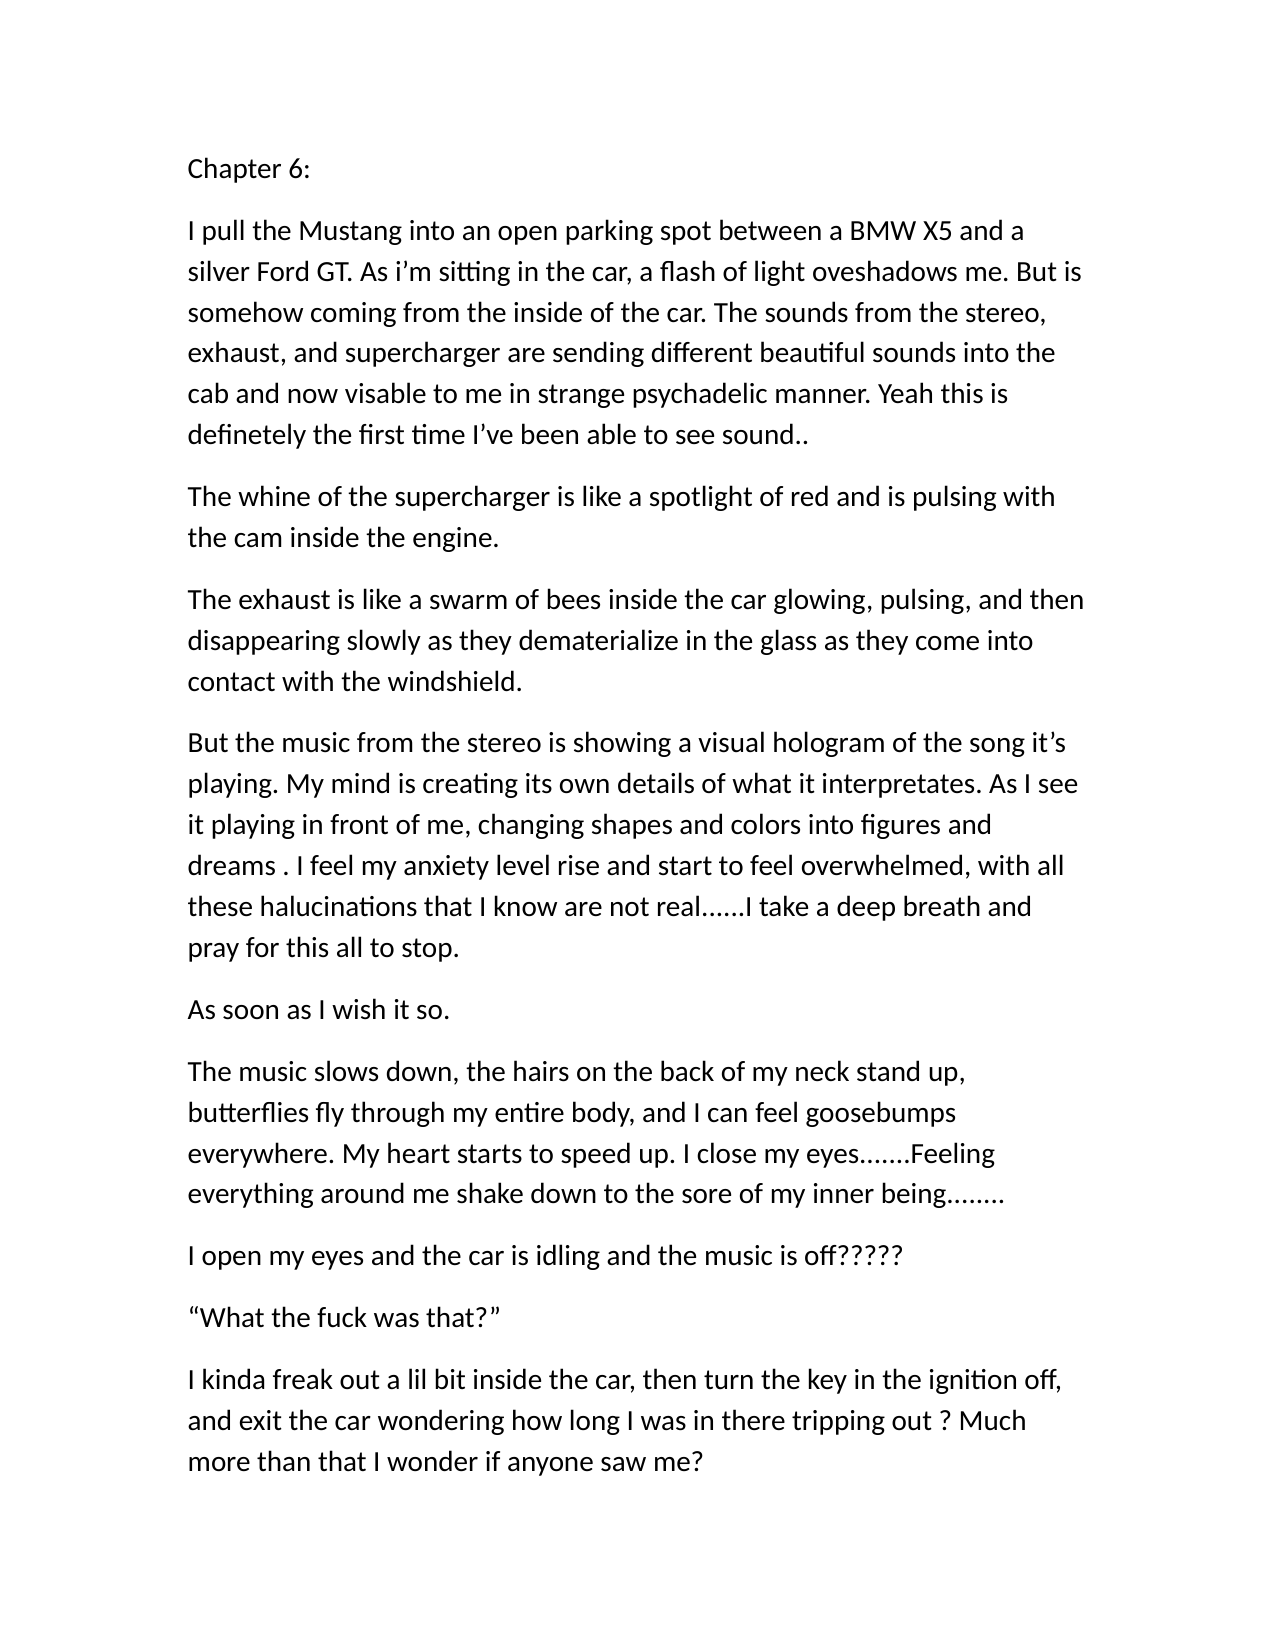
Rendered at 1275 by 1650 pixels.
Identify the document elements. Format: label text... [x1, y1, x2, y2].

text I pull the Mustang into an open parking spot between a BMW X5 and a silver Ford GT. As i’m sitting in the car, a flash of light oveshadows me. But is somehow coming from the inside of the car. The sounds from the stereo, exhaust, and supercharger are sending different beautiful sounds into the cab and now visable to me in strange psychadelic manner. Yeah this is definetely the first time I’ve been able to see sound.. [187, 212, 1087, 452]
text Chapter 6: [187, 150, 1087, 186]
text I kinda freak out a lil bit inside the car, then turn the key in the ignition off, and exit the car wondering how long I was in there tripping out ? Much more than that I wonder if anyone saw me? [187, 1361, 1087, 1478]
text As soon as I wish it so. [187, 991, 1087, 1027]
text But the music from the stereo is showing a visual hologram of the song it’s playing. My mind is creating its own details of what it interpretates. As I see it playing in front of me, changing shapes and colors into figures and dreams . I feel my anxiety level rise and start to feel overwhelmed, with all these halucinations that I know are not real......I take a deep breath and pray for this all to stop. [187, 724, 1087, 965]
text The music slows down, the hairs on the back of my neck stand up, butterflies fly through my entire body, and I can feel goosebumps everywhere. My heart starts to speed up. I close my eyes.......Feeling everything around me shake down to the sore of my inner being........ [187, 1053, 1087, 1211]
text “What the fuck was that?” [187, 1299, 1087, 1335]
text The exhaust is like a swarm of bees inside the car glowing, pulsing, and then disappearing slowly as they dematerialize in the glass as they come into contact with the windshield. [187, 581, 1087, 698]
text I open my eyes and the car is idling and the music is off????? [187, 1237, 1087, 1273]
text The whine of the supercharger is like a spotlight of red and is pulsing with the cam inside the engine. [187, 478, 1087, 555]
